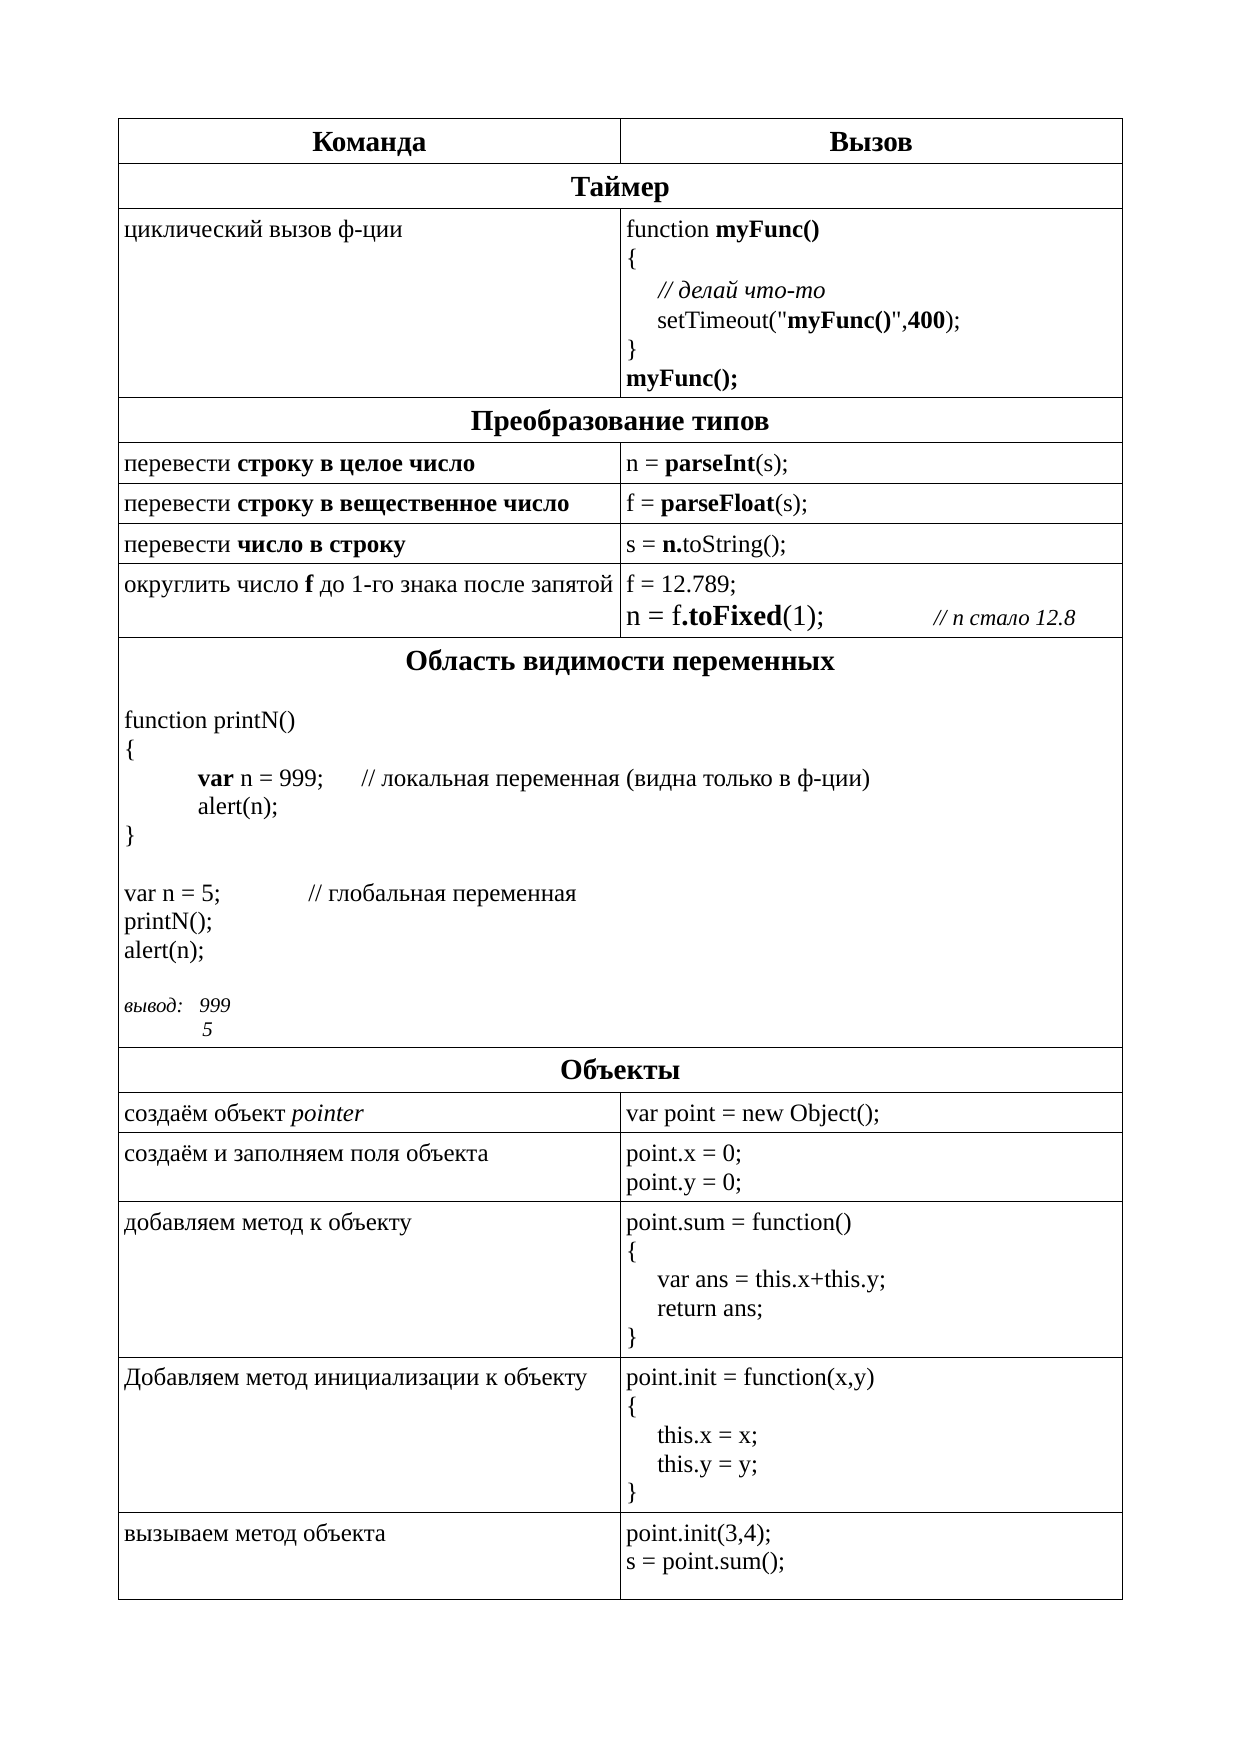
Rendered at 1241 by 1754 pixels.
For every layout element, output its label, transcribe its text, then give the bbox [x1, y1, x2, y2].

table_cell перевести строку в вещественное число [119, 484, 620, 523]
table_cell добавляем метод к объекту [119, 1202, 620, 1357]
table_cell point.sum = function() { var ans = this.x+this.y; return ans; } [621, 1202, 1122, 1357]
table_cell создаём и заполняем поля объекта [119, 1133, 620, 1201]
table_cell f = parseFloat(s); [621, 484, 1122, 523]
table_cell var point = new Object(); [621, 1093, 1122, 1132]
table_cell point.init = function(x,y) { this.x = x; this.y = y; } [621, 1358, 1122, 1512]
table_cell function myFunc() { // делай что-то setTimeout("myFunc()",400); } myFunc(); [621, 209, 1122, 397]
table_cell перевести строку в целое число [119, 443, 620, 483]
table_header Команда [119, 119, 620, 163]
table_cell Преобразование типов [119, 398, 1122, 442]
table_cell point.x = 0; point.y = 0; [621, 1133, 1122, 1201]
table_cell Таймер [119, 164, 1122, 208]
table_cell создаём объект pointer [119, 1093, 620, 1132]
table_cell point.init(3,4); s = point.sum(); [621, 1513, 1122, 1599]
table_cell n = parseInt(s); [621, 443, 1122, 483]
table_cell циклический вызов ф-ции [119, 209, 620, 397]
table_header Вызов [621, 119, 1122, 163]
table_cell вызываем метод объекта [119, 1513, 620, 1599]
table_cell Объекты [119, 1048, 1122, 1092]
table_cell s = n.toString(); [621, 524, 1122, 563]
table_cell перевести число в строку [119, 524, 620, 563]
table_cell Область видимости переменных function printN() { var n = 999; // локальная переменная (видна только в ф-ции) alert(n); } var n = 5; // глобальная переменная printN(); alert(n); вывод: 999 5 [119, 638, 1122, 1047]
table_cell Добавляем метод инициализации к объекту [119, 1358, 620, 1512]
table_cell округлить число f до 1-го знака после запятой [119, 564, 620, 637]
table_cell f = 12.789; n = f.toFixed(1); // n стало 12.8 [621, 564, 1122, 637]
